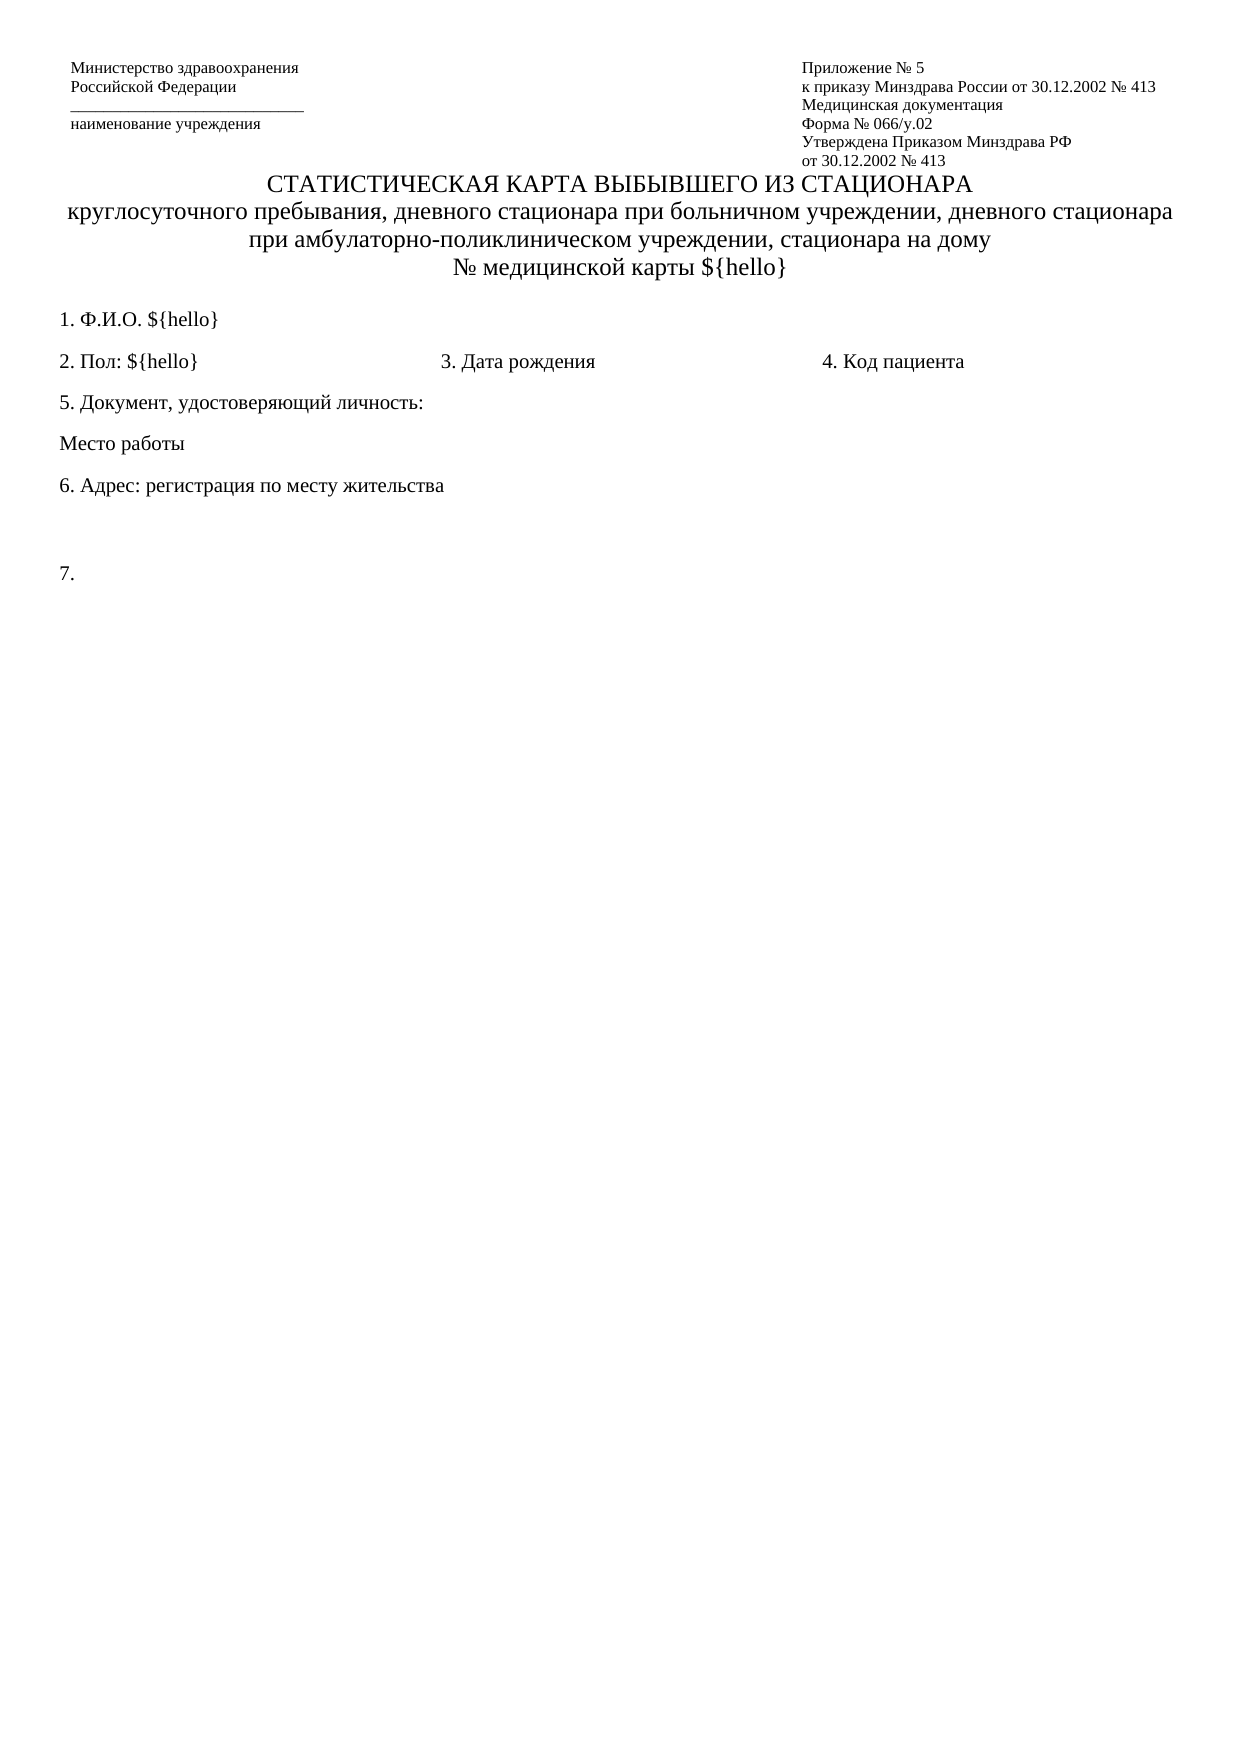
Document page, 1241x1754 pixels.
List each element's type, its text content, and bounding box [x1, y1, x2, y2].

table_cell 2. Пол: ${hello} [48, 350, 429, 391]
table_cell 4. Код пациента [811, 350, 1192, 391]
table_cell 3. Дата рождения [429, 350, 811, 391]
table_header Приложение № 5 к приказу Минздрава России от 30.12.2002 № 413 Медицинская документация Форма № 066/у.02 Утверждена Приказом Минздрава РФ от 30.12.2002 № 413 [790, 59, 1184, 170]
text СТАТИСТИЧЕСКАЯ КАРТА ВЫБЫВШЕГО ИЗ СТАЦИОНАРА круглосуточного пребывания, дневного стационара при больничном учреждении, дневного стационара при амбулаторно-поликлиническом учреждении, стационара на дому № медицинской карты ${hello} [59, 170, 1181, 281]
table_cell [620, 562, 1192, 604]
table_cell 5. Документ, удостоверяющий личность: [48, 391, 1192, 432]
table_cell 6. Адрес: регистрация по месту жительства [48, 474, 1192, 562]
table_header 1. Ф.И.О. ${hello} [48, 308, 1192, 349]
table_cell Место работы [48, 432, 1192, 474]
table_header Министерство здравоохранения Российской Федерации ____________________________ наименование учреждения [59, 59, 790, 170]
table_cell 7. [48, 562, 620, 604]
